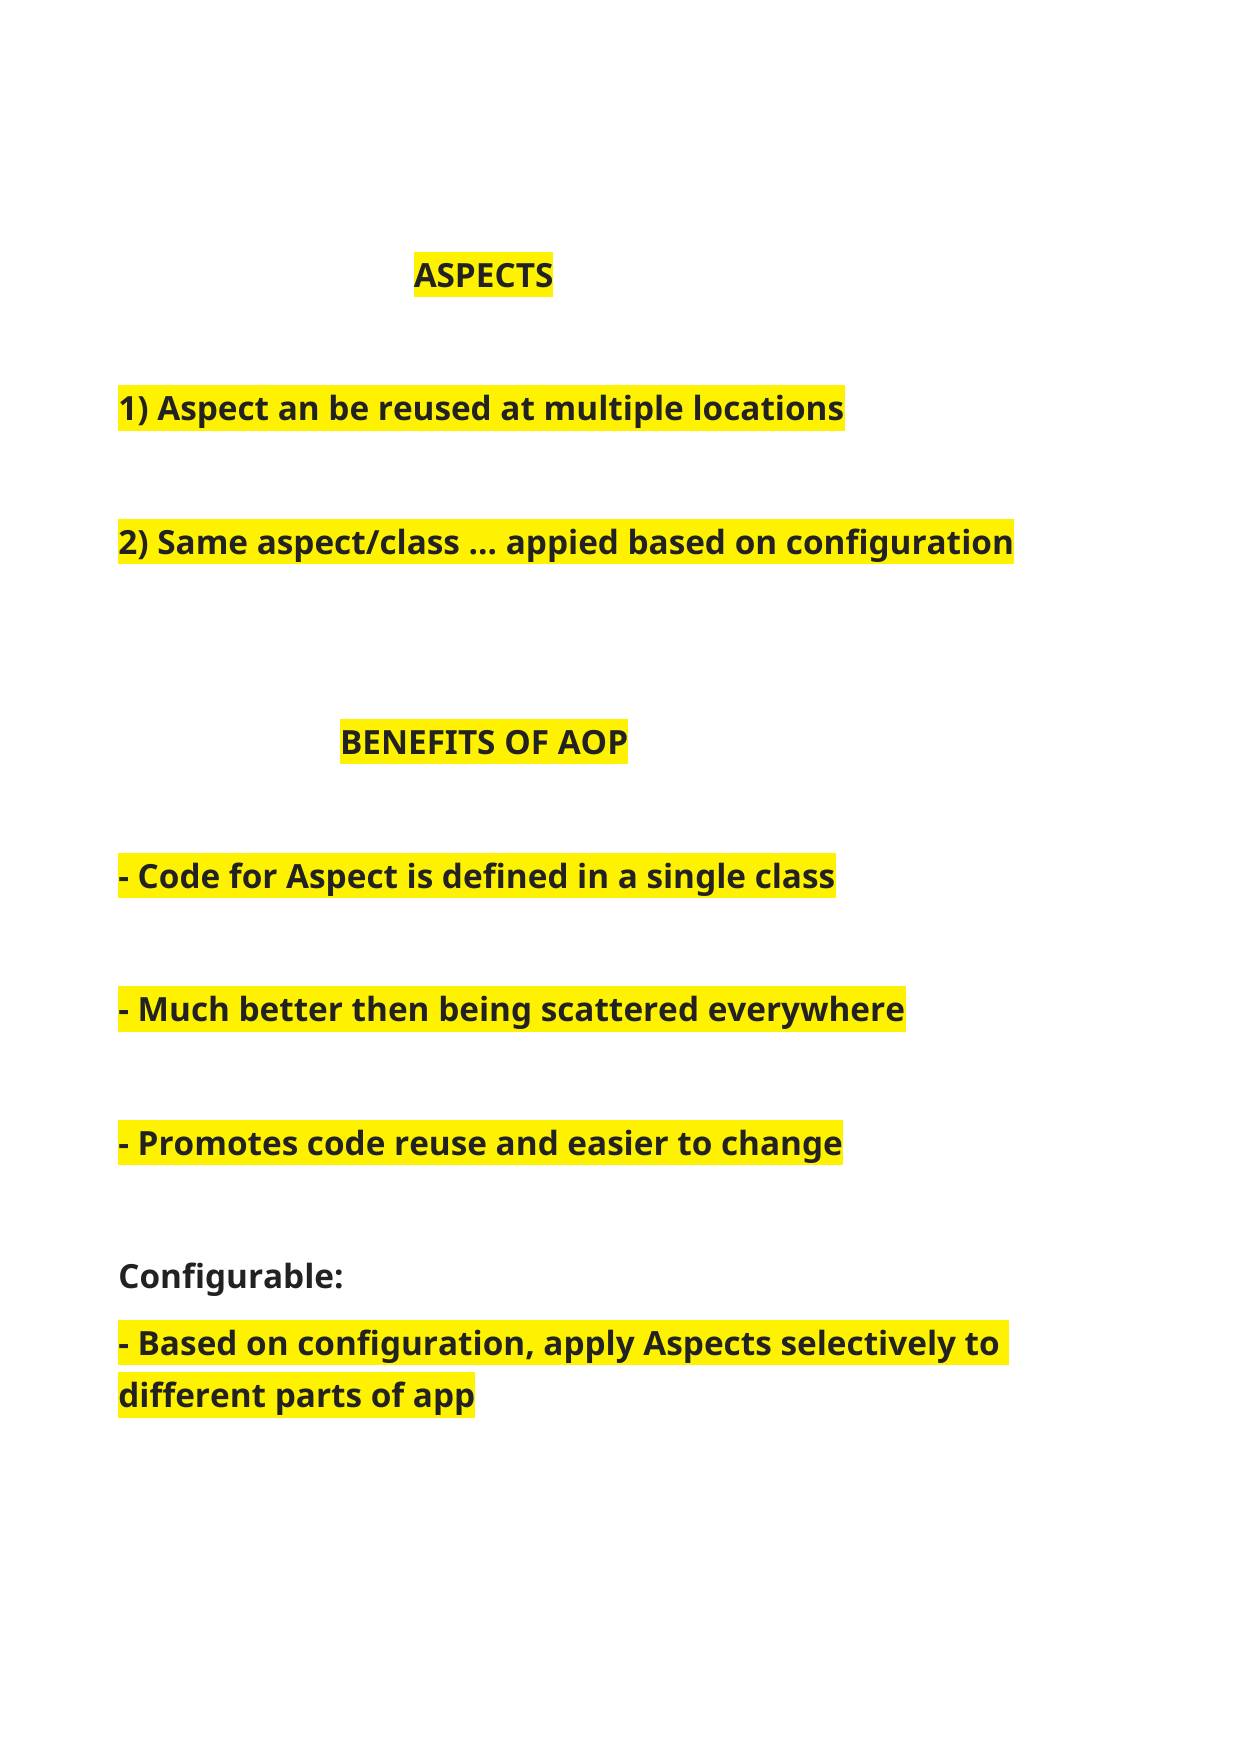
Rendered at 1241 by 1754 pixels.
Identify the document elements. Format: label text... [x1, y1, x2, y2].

text 1) Aspect an be reused at multiple locations [118, 385, 1122, 431]
text - Much better then being scattered everywhere [118, 986, 1122, 1032]
text BENEFITS OF AOP [118, 719, 1122, 764]
text - Promotes code reuse and easier to change [118, 1120, 1122, 1165]
text - Based on configuration, apply Aspects selectively to different parts of app [118, 1320, 1122, 1418]
text - Code for Aspect is defined in a single class [118, 853, 1122, 898]
text Configurable: [118, 1253, 1122, 1299]
text 2) Same aspect/class … appied based on configuration [118, 519, 1122, 564]
text ASPECTS [118, 252, 1122, 297]
